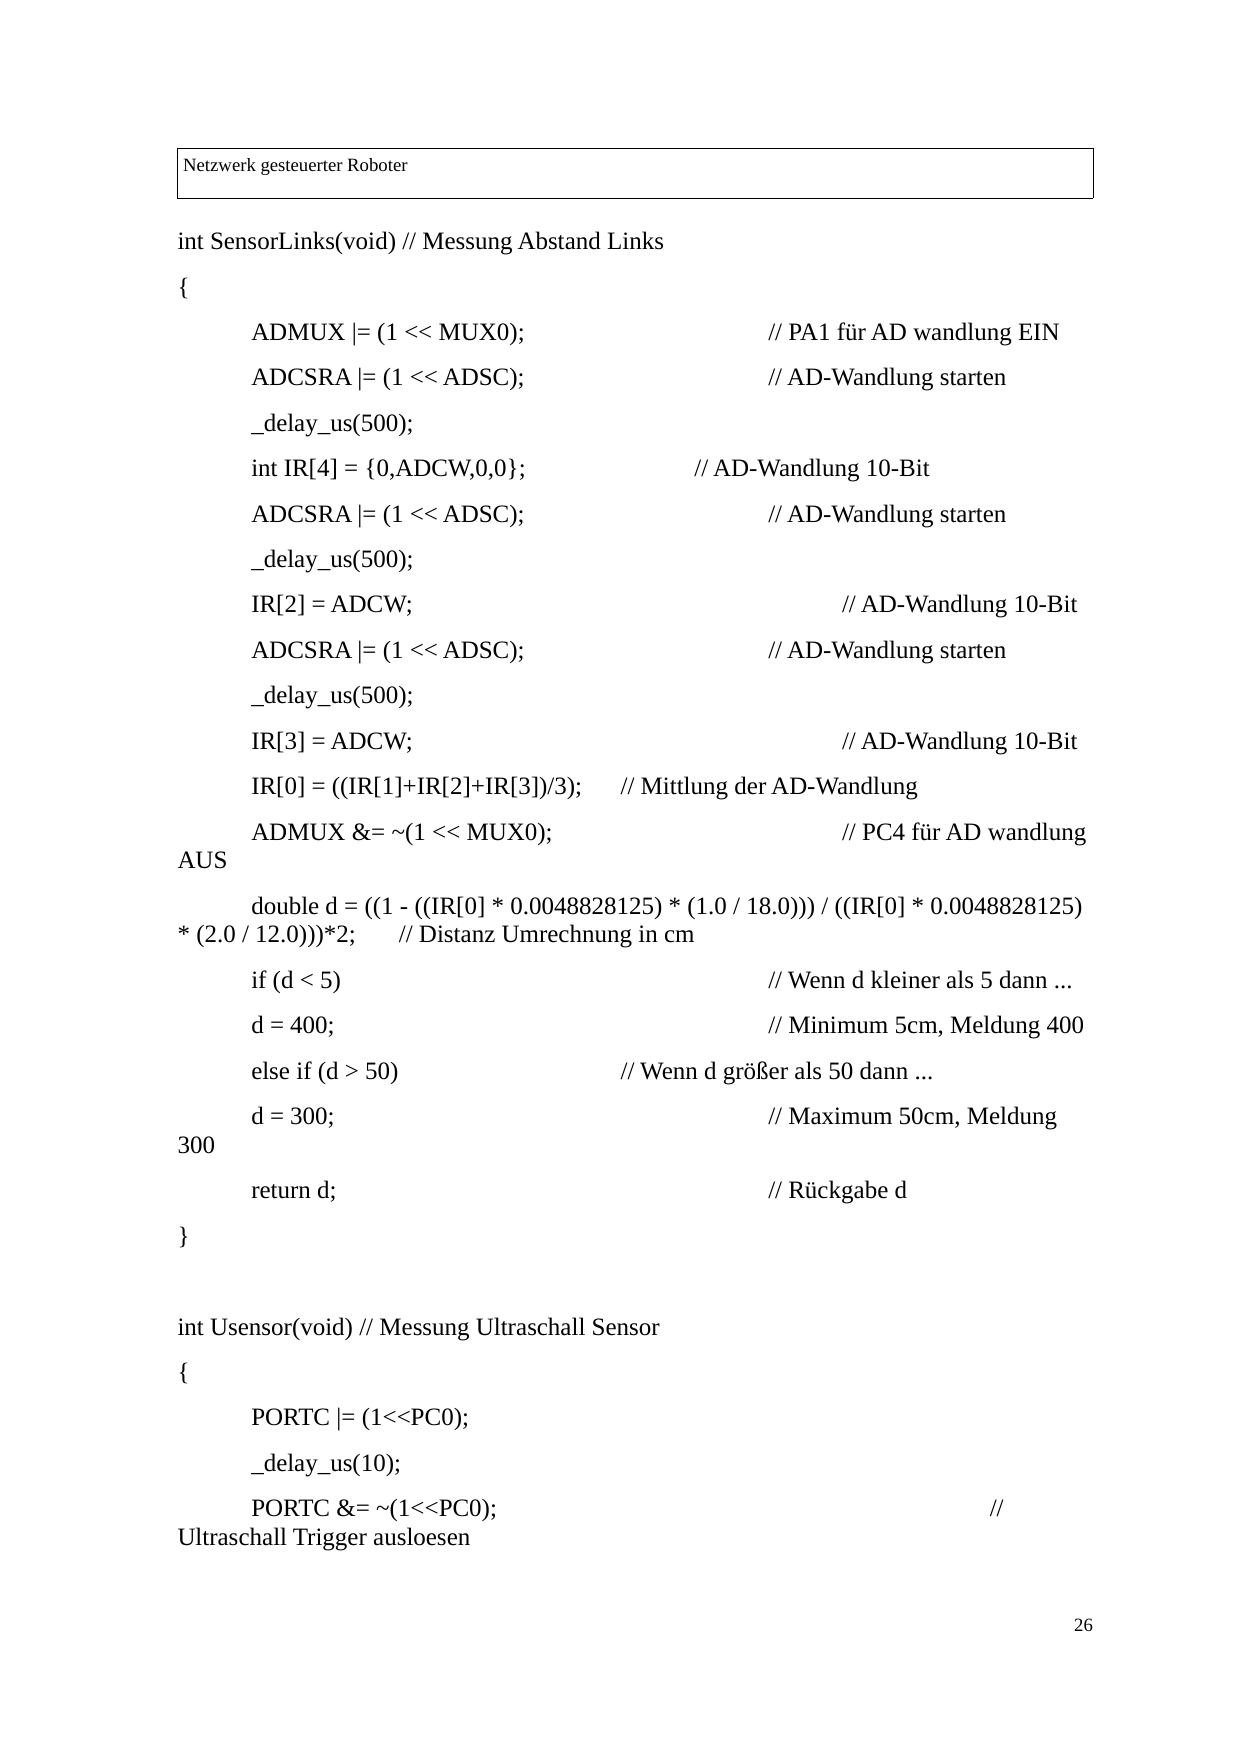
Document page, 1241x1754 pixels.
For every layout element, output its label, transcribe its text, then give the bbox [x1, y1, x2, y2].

text } [177, 1221, 1093, 1249]
text { [177, 272, 1093, 300]
text ADCSRA |= (1 << ADSC); // AD-Wandlung starten [177, 499, 1093, 527]
text int SensorLinks(void) // Messung Abstand Links [177, 226, 1093, 255]
text d = 400; // Minimum 5cm, Meldung 400 [177, 1010, 1093, 1039]
text PORTC &= ~(1<<PC0); // Ultraschall Trigger ausloesen [177, 1493, 1093, 1551]
text int Usensor(void) // Messung Ultraschall Sensor [177, 1312, 1093, 1340]
text return d; // Rückgabe d [177, 1175, 1093, 1204]
text { [177, 1357, 1093, 1386]
text IR[3] = ADCW; // AD-Wandlung 10-Bit [177, 726, 1093, 754]
text ADCSRA |= (1 << ADSC); // AD-Wandlung starten [177, 635, 1093, 664]
text double d = ((1 - ((IR[0] * 0.0048828125) * (1.0 / 18.0))) / ((IR[0] * 0.0048828125) * (2.0 / 12.0)))*2; // Distanz Umrechnung in cm [177, 891, 1093, 948]
text IR[0] = ((IR[1]+IR[2]+IR[3])/3); // Mittlung der AD-Wandlung [177, 771, 1093, 800]
text _delay_us(500); [177, 544, 1093, 573]
text ADMUX |= (1 << MUX0); // PA1 für AD wandlung EIN [177, 317, 1093, 346]
text ADMUX &= ~(1 << MUX0); // PC4 für AD wandlung AUS [177, 817, 1093, 874]
text _delay_us(500); [177, 408, 1093, 437]
text PORTC |= (1<<PC0); [177, 1402, 1093, 1431]
text _delay_us(10); [177, 1448, 1093, 1477]
text ADCSRA |= (1 << ADSC); // AD-Wandlung starten [177, 362, 1093, 391]
text int IR[4] = {0,ADCW,0,0}; // AD-Wandlung 10-Bit [177, 453, 1093, 482]
text IR[2] = ADCW; // AD-Wandlung 10-Bit [177, 589, 1093, 618]
text if (d < 5) // Wenn d kleiner als 5 dann ... [177, 965, 1093, 994]
text else if (d > 50) // Wenn d größer als 50 dann ... [177, 1056, 1093, 1084]
text d = 300; // Maximum 50cm, Meldung 300 [177, 1101, 1093, 1159]
text _delay_us(500); [177, 680, 1093, 709]
